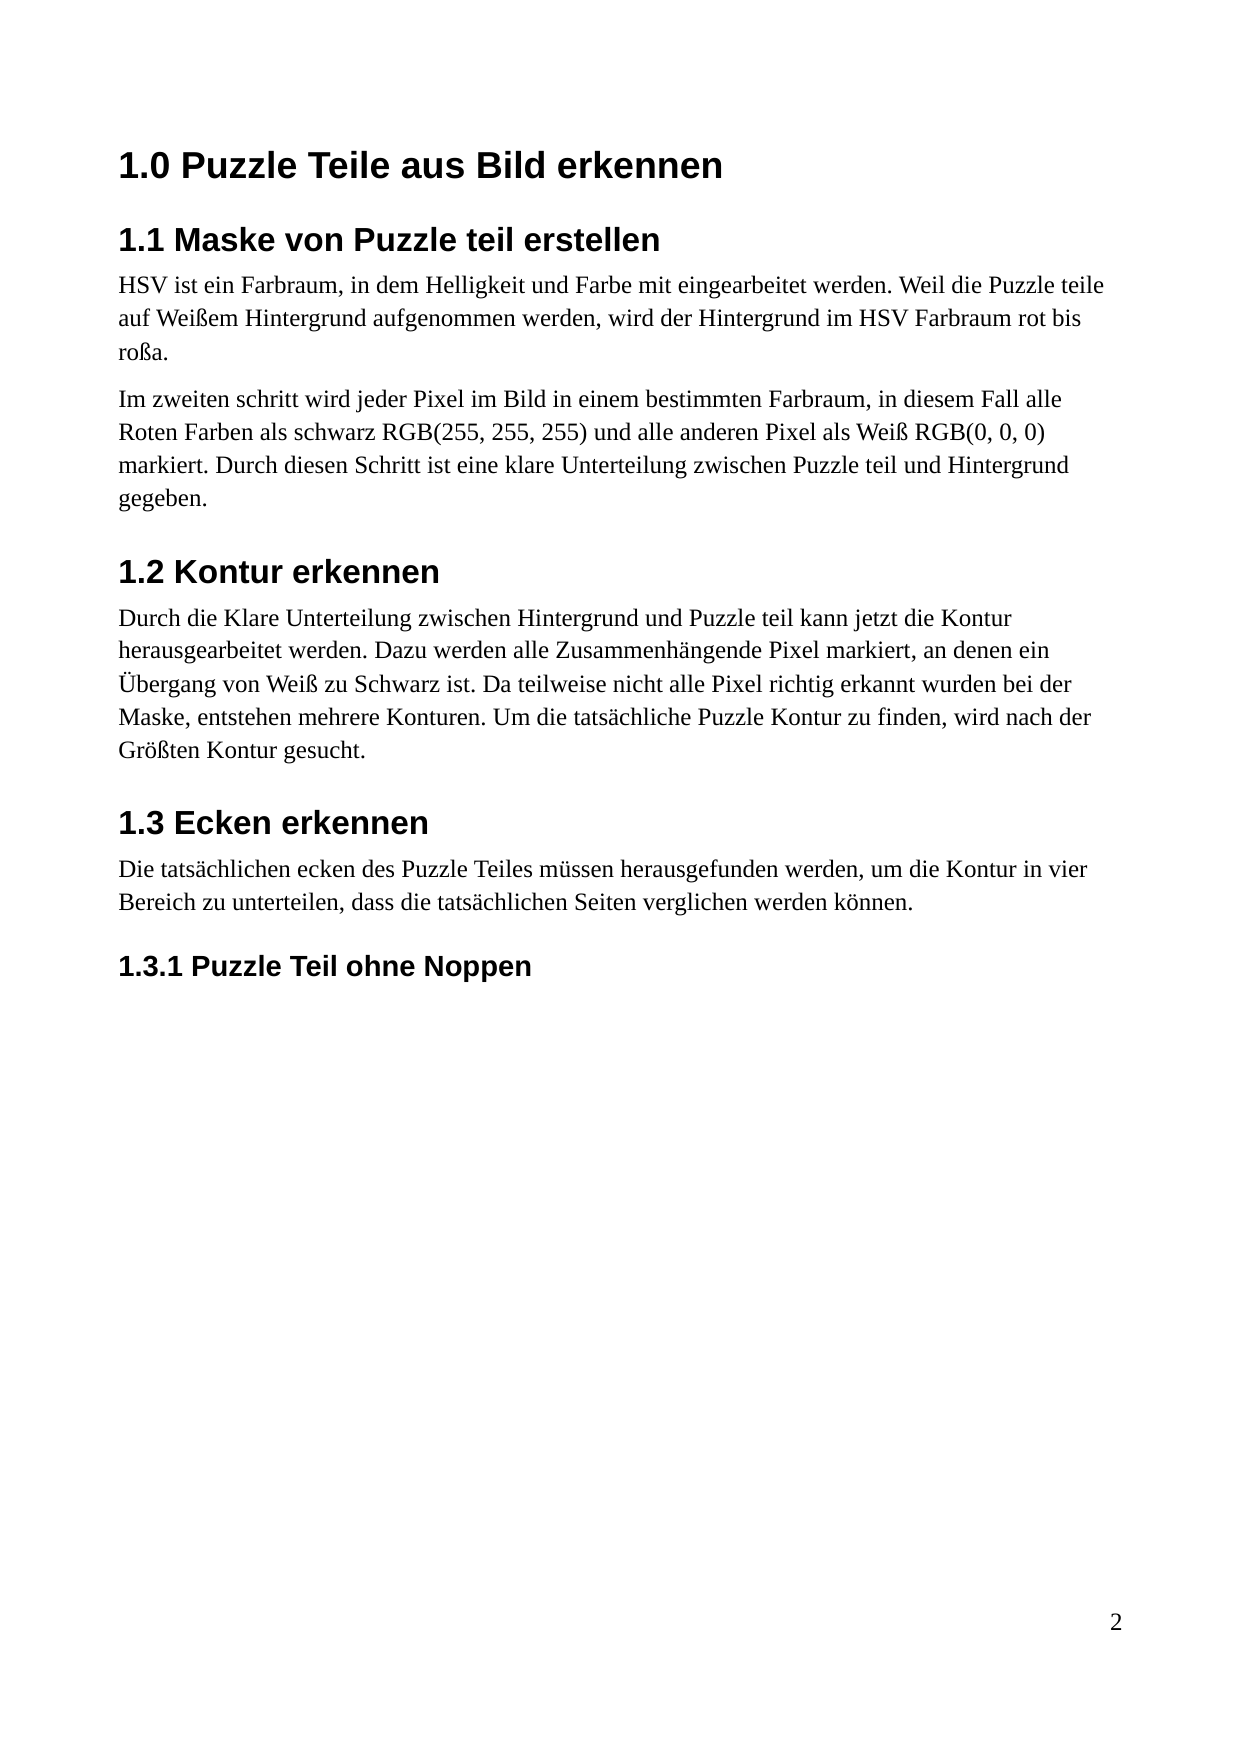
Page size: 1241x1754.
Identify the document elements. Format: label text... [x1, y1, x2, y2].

text HSV ist ein Farbraum, in dem Helligkeit und Farbe mit eingearbeitet werden. Weil die Puzzle teile auf Weißem Hintergrund aufgenommen werden, wird der Hintergrund im HSV Farbraum rot bis roßa. [118, 271, 1122, 365]
subtitle 1.1 Maske von Puzzle teil erstellen [118, 219, 1122, 258]
subtitle 1.0 Puzzle Teile aus Bild erkennen [118, 143, 1122, 186]
subtitle 1.3 Ecken erkennen [118, 803, 1122, 842]
subtitle 1.3.1 Puzzle Teil ohne Noppen [118, 949, 1122, 983]
text Durch die Klare Unterteilung zwischen Hintergrund und Puzzle teil kann jetzt die Kontur herausgearbeitet werden. Dazu werden alle Zusammenhängende Pixel markiert, an denen ein Übergang von Weiß zu Schwarz ist. Da teilweise nicht alle Pixel richtig erkannt wurden bei der Maske, entstehen mehrere Konturen. Um die tatsächliche Puzzle Kontur zu finden, wird nach der Größten Kontur gesucht. [118, 603, 1122, 763]
text Im zweiten schritt wird jeder Pixel im Bild in einem bestimmten Farbraum, in diesem Fall alle Roten Farben als schwarz RGB(255, 255, 255) und alle anderen Pixel als Weiß RGB(0, 0, 0) markiert. Durch diesen Schritt ist eine klare Unterteilung zwischen Puzzle teil und Hintergrund gegeben. [118, 384, 1122, 512]
text Die tatsächlichen ecken des Puzzle Teiles müssen herausgefunden werden, um die Kontur in vier Bereich zu unterteilen, dass die tatsächlichen Seiten verglichen werden können. [118, 854, 1122, 916]
subtitle 1.2 Kontur erkennen [118, 552, 1122, 590]
